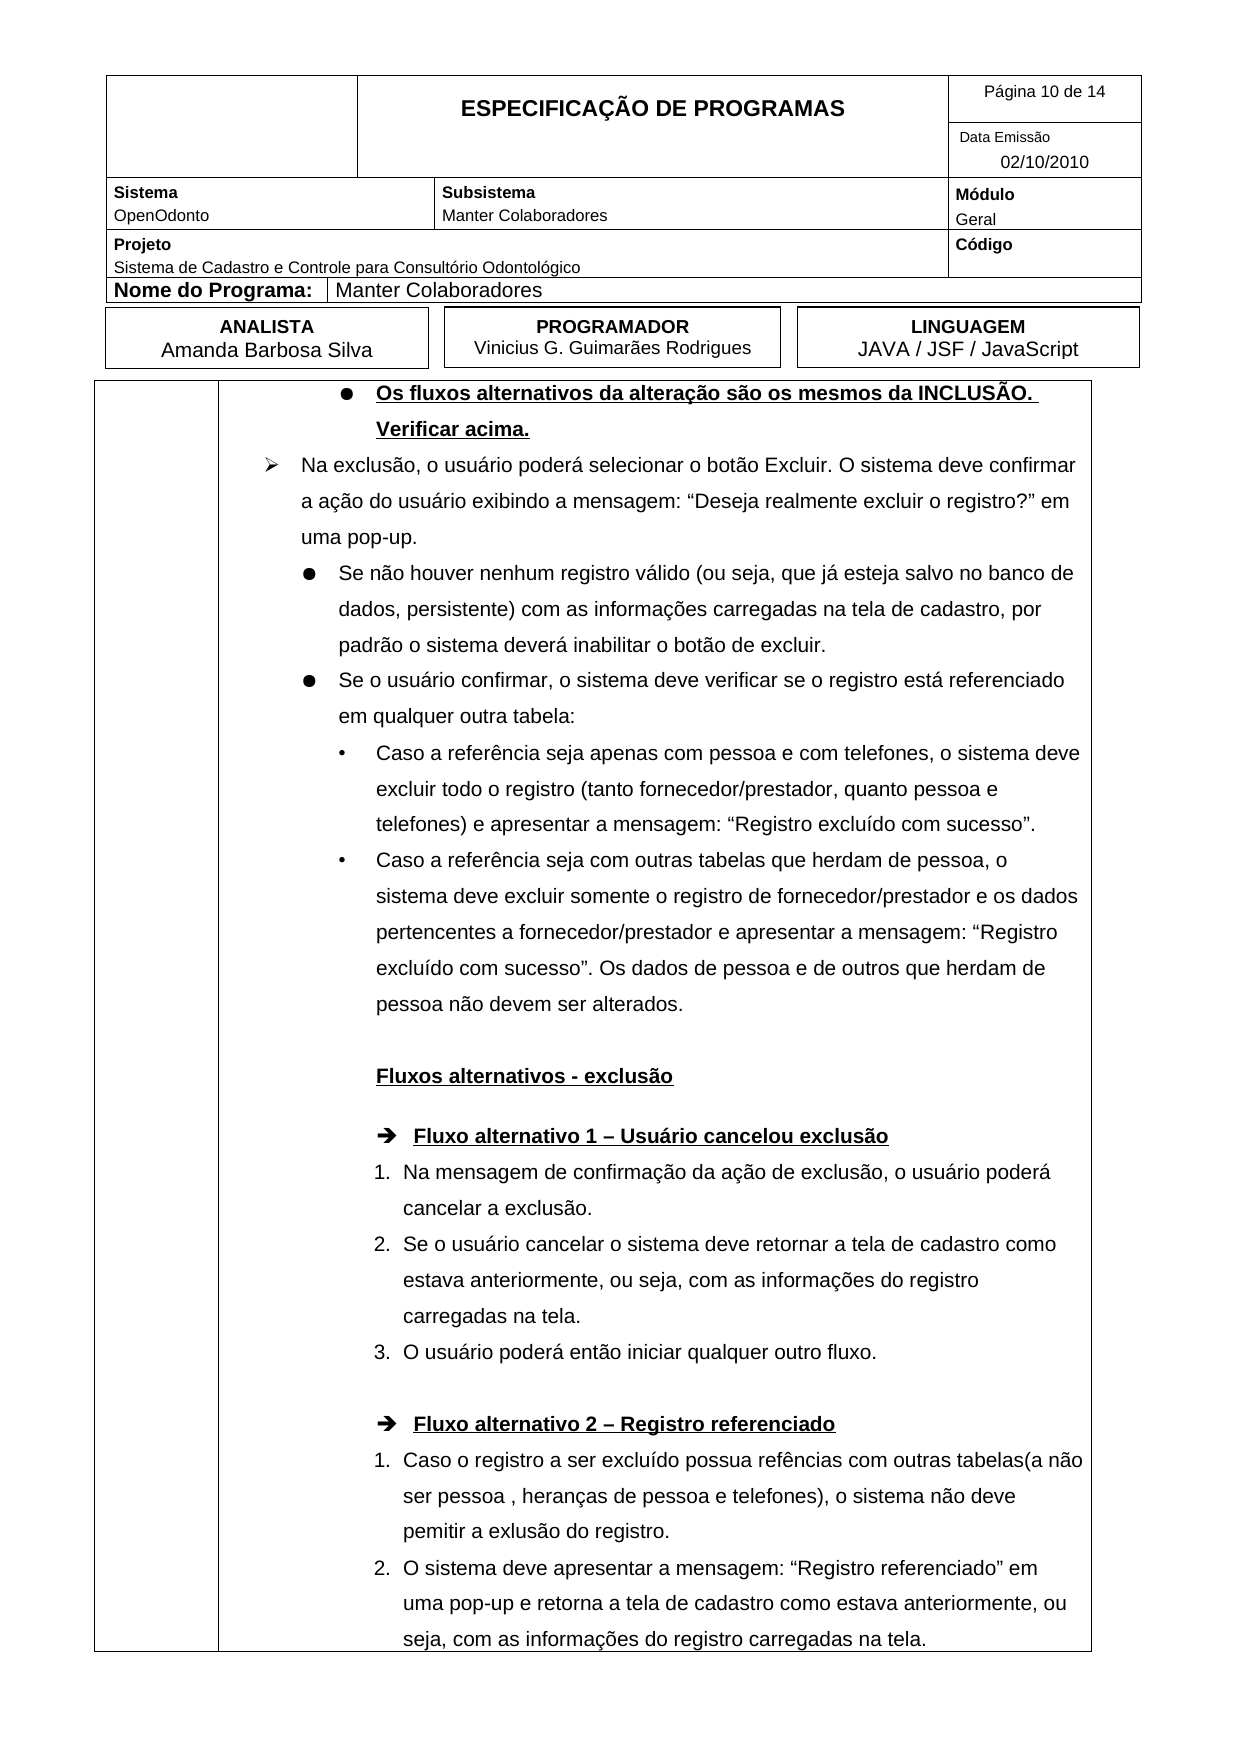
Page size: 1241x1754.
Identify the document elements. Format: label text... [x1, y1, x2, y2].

table_header Apresentar ao usuário a tela de cadastro de fornecedores / prestadores. Usuário. Tela principal – menu Cadastro – Fornecedor Tela principal – menu Cadastro – Prestador Fluxos Principais Obs. O Código do cadastro só será gerado após a inserção e não poderá ser alterado. Sistema apresenta a tela de cadastro de fornecedor / prestador com os campos: Código ( autoincremento gerado automaticamente pelo sistema) – campo inabilitado para edição Nome (campo livre obrigatório) – possui no mínimo 5 e no máximo 100 caracteres Tipo de pessoa Física e Jurídica. Deverá ser uma radio button, permitindo ao usuário selecionar apenas um tipo de pessoa. Dependendo do tipo de pessoa selecionada o sistema deverá apresentar o campo CPF ou CNPJ (não os dois ao mesmo tempo): Física CPF (campo livre obrigatório) – máscara de CPF ___.___.___-__ Jurídica CNPJ (campo livre obrigatório) – máscara de CNPJ __.___.___/____-__ O botão lupa para pesquisa de pessoa já cadastrada (verificar especificação de programa de associar pessoa cadastrada). Esses campos são gerais e serão apresentados independentemente da aba que o usuário esteja. Na aba Principal serão apresentados os campos: Estado (combo box com registros de estados brasileiros de acordo com a tabela do IBGE) Cidade (campo livre) – no máximo 45 caracteres, quando preenchido no mínimo 3 caracteres. Endereço (campo livre) – no máximo 150 caracteres, quando preenchido no mínimo 4 caracteres. E-mail (campo livre) – validação do E-mail feita de acordo com a RFC-5322 principalmente na seção 3.4.1 e RFC-5321 (ex.: joao@exemplo.com) – no máximo 45 caracteres Data de Cadastro (campo onde o usuário poderá selecionar a data a partir de um mini calendário autoexplicativo apresentado ao lado do campo) – o usuário poderá abrir o calendário clicando no campo ou no ícone que o representa Observação (área de texto livre) – no máximo 500 caracteres Aba Fone/Contato (verificar especificação de programa de manter telefone). Aba Produto (para Fornecedor) ou Serviço (para Prestador) (verificar especificação de programa de associar produto). Fluxo Alternativo – Usuário não está logado no sistema Usuário clica na tela principal no menu Cadastro – Fornecedor / Prestador. O sistema deverá filtrar as requisiões de URL que contenham /cadastro/... verificando a autenticação do usuário. Caso o usuário esteja autenticado, a requisição prossegue normalmente. Caso o usuário não esteja autenticado, o sistema redireciona para tela de login, e após a autenticação, para a tela principal. Caso o usuário esteja efetuando um novo cadastro, após preencher os dados, ele seleciona o botão Salvar ou digitar a tecla “enter” (desde que o foco do cursor esteja em um campo do tipo 'input'). O usuário poderá preencher os dois campos, CPF e CNPJ, mas no momento que clicar no botão salvar do cadastro somente o campo que estiver apresentado na tela no momento será salvo. Ou seja, se o usuário preencher o campo CPF e posteriormente o CNPJ, mas no momento que clicou no botão salvar o campo CPF estiver apresentado na tela, somente o CPF será salvo no banco e o que foi preenchido em CNPJ será perdido. O sistema remove qualquer caractere que não seja alfanumerico, de marcação ou acentuação e aplica uppercase nos campos: nome, cidade e endereço. Persiste os dados no banco de dados e exibe mensagem de confirmação “Cadastro efetuado com sucesso”. Fluxos alternativos – inclusão: Fluxo Alternativo 1 – Usuário não preencheu os dados obrigatórios Ao selecionar o botão salvar, o sistema deverá primeiramente validar os campos obrigatórios. Se o sistema verificar que os campos obrigatórios Nome e CPF ou CNPJ não foram preenchidos ou se contém conteúdo vazio (espaços). Sistema apresenta mensagem em uma pop up: “Campos obrigatórios não preenchidos.” e retorna a tela de cadastro. Caso o campo esteja nulo o sistema indica acima dos campos obrigatórios não preenchidos a mensagem: “* O valor esta nulo.” Caso o campo esteja com conteúdo vazio (espaços) o sistema indica acima dos campos a mensagem: “* O valor esta vazio.” Se mesmo removendo espaços excedentes o conteúdo do campo seja vazio (espaços) o sistema indica acima dos campos a mensagem: “* O valor tem conteúdo vazio.” Fluxo Alternativo 2 – Campos Preenchidos Inválidos Campos Nome, CPF ou CNPJ, Cidade, Endereço, E-mail e Observação. Após verificar os campos obrigatórios, o sistema deverá realizar as validações abaixo. Possíveis Mensagens: Caso os campos não passem pelas verificações, o sistema deve apresentar a mensagem em uma pop up: “Campos inválidos.”, retornar a tela de cadastro e indicar acima dos campos a mensagem correspondente. Se o sistema verificar que os campos estão nulos deverá apresentar a mensagem: “* O valor esta nulo.” Se o sistema verificar que os campos estão vazios deverá apresentar a mensagem: “* O valor esta vazio.” Se o sistema verificar que os campos estão com conteúdo vazio (ou seja, se contém espaços mesmo após a remoção dos espaços excedentes) deverá apresentar a mensagem: “* O valor tem conteúdo vazio.”. Se o sistema verificar que os campos: Nome, Cidade e Endereço não possuem o mínimo necessário deverá apresentar a mensagem: “* Valor muito curto : Minímo exigido = 'mínimo definido'”. Se o sistema verificar que os campos possuem mais que o máximo permitido deverá apresentar a mensagem: “Valor muito longo : Máximo permitido = 'máximo definido'”. Se o sistema verificar que o campo E-mail não está de acordo com o padrão da RFC-5322 deverá apresentar a mensagem: “* O valor não tem o padrão esperado”. Se o sistema verificar que o campo CPF não está de acordo com o padrão de 11 dígitos deverá apresentar a mensagem: “* O valor não tem o padrão esperado”. Se o sistema verificar que o campo CNPJ não está de acordo com o padrã de 14 dígitos deverá apresentar a mensagem: “* O valor não tem o padrão esperado”. Caso o usuário esteja realizando uma busca, após selecionar o botão Pesquisa: Sistema apresenta uma tela modal com os filtros para pesquisa: Nome produto Descrição produto Nome Descrição E uma tabela de resultados com no máximo (os primeiros) 1000 registros cadastrados, paginando a cada pelo menos 10 registros. A tabela de resultados deve conter as colunas: Código Nome Email CPF/CNPJ O sistema deve apresentar uma barra de scroller (rolagem), com o número de páginas, permitindo ao usuário navegar para a próxima página, para a página anterior, para uma das páginas que esteja visualizando o número e para a última ou primeira página da listagem. O usuário poderá pesquisar com nenhum, um, ou mais filtros. Os resultados da busca devem ser apresentados na tela modal em uma tabela sempre se limitando a no máximo 1000 registros independente dos filtros aplicados e sempre paginando a cada 10 registros. Em todos os casos de busca o resultado da consulta, realizada no banco de dados, deverá conter apenas os campos que serão exibidos na tabela de resultados, ou seja nesse momento não serão recuperados relacionamentos e demais dados. Além de apresentar ao usuário a quantidade de resultados encontrados e o tempo de consulta em segundos. A pesquisa dos filtros por nome, nome produto e descrição produto será feita por 'like', ou seja, o usuário poderá digitar parte do nome para efetuar a busca. Caso mais de um filtro de pesquisa seja informado, a pesquisa associará logicamente os filtros de forma complementar, ou seja um filtro 'AND' outro filtro, combinando os dois ou mais valores para pesquisa. O usuário poderá clicar no botão Buscar ou digitar a tecla 'enter' do teclado para efetuar a busca. O foco do cursor deverá estar posicionado em algum campo 'input' da tela de pesquisa para que se possa acionar a busca por meio da tecla 'enter'. Em todos os casos de busca,quando em filtros do tipo 'input' não haverá diferenciação da caixa de texto (case-insensiteve) para filtrar as consultas. Fluxos alternativos – recuperação: Fluxo Alternativo 1 – Usuário não preencheu os dados da pesquisa Caso o usuário não preencha nenhum filtro para pesquisa e clique no botão Buscar da tela modal ou digite 'enter', o sistema deve apresentar todos os registros se limitando ao máximo de 1000, como foi especificado. Fluxo Alternativo 2 – Usuário preencheu os dados da pesquisa inapropriadamente Quando o usuário clicar no botão Buscar da tela modal ou digitar 'enter', o sistema deverá validar os campos: Filtro Descrição: Deverá ser informado no mínimo 4 caracteres e no máximo 300 caracteres. Caso o usuário informe menos do que 4 caracteres, apresentar a mensagem: “* Descrição = 'valor digitado' : Valor muito curto : Minímo exigido = 4” no canto superior esquerdo da tela modal. Caso o usuário informe mais do que 300 caracteres, apresentar a mensagem: “* Descrição = 'valor digitado...' : Valor muito longo : Máximo permitido = 300” no canto superior esquerdo da tela modal. Não deverá ser apresentado todo o valor que o usuário digitou, apresentar somente 10 caracteres e colocar reticências. Filtro Nome: Deverá ser informado no mínimo 3 caracteres e no máximo 150 caracteres para a busca. Caso o usuário informe menos do que 3 caracteres, apresentar a mensagem: “* Nome = 'valor digitado' : Valor muito curto : Minímo exigido = 3” no canto superior esquerdo da tela modal. Caso o usuário informe mais do que 150 caracteres, apresentar a mensagem: “* Nome = 'valor digitado...' : Valor muito longo : Máximo permitido = 150” no canto superior esquerdo da tela modal. Não deverá ser apresentado todo o valor que o usuário digitou, apresentar somente 10 caracteres e colocar reticências. Fluxo Alternativo 3 – Usuário realiza nova busca Após preencher ou não os filtros da busca e clicar no botão Buscar da tela modal ou digitar 'enter', o sistema deverá apresentar os resultados da busca e permanecer na tela modal para que o usuário possa ou não realizar uma nova consulta. Fluxos de Exceção – recuperação: Fluxo de Exceção 1 – Usuário fecha a tela modal A partir do momento que a tela modal estiver aberta, o usuário poderá fechar a janela a qualquer momento clicando no 'x' da janela (localizado no cabeçalho, canto direito). O sistema deverá retornar a tela de cadastro. Caso o usuário feche a janela de pesquisa, o modal deverá guardar os dados já digitados e os resultados já apresentados até o momento em que o usuário saia da tela de cadastro. Fluxo de Exceção 2 – Usuário clica no botão Limpar da tela modal A partir do momento em que a tela modal estiver aberta, o usuário poderá clicar no botão Limpar da tela modal. Caso o usuário clique no botão, o sistema deverá limpar todos os valores dos filtros e da tabela de resultados. Caso o usuário esteja alterando ou excluindo um registro, primeiramente será iniciado o fluxo de recuperação. A partir da tela modal, com os resultados da pesquisa apresentados na tabela de resultados, o usuário poderá clicar em qualquer registro (uma linha da tabela), ou seja, na tabela de resultados cada linha (resultado/registro) deve ser um link no qual o usuário poderá, ao clicar, iniciar a ação de carregamento do registro escolhido. Quando o usuário clicar sob o registro, o sistema deve fechar a tela modal e carregar TODAS (inclusive relacionamentos e demais dados) as informações do registro escolhido na tela de cadastro. Caso o usuário esteja editando algum registro e inicie qualquer outro fluxo, sem selecionar o botão salvar, todos os dados alterados serão perdidos. Na alteração, o usuário poderá modificar os dados que desejar e selecionar o botão Salvar. O sistema deve persistir os dados e apresentar a mensagem: “Dados alterados com sucesso!” em uma pop-up. O usuário poderá preencher os dois campos, CPF e CNPJ, mas no momento que clicar no botão salvar do cadastro somente o campo que estiver apresentado na tela no momento será salvo. Caso o usuário esteja alterando um registro que esteja com o campo CPF preenchido (por exemplo), troque o tipo de pessoa mas não preencha os dados de CNPJ, o sistema deverá apresentar a mensagem de Campos obrigatórios não preenchidos e indicar o campo, mas os dados de CPF não serão perdidos até que o usuário salve o cadastro. Obs.: Lembrando que o sistema não deve permitir a edição do campo código. Os fluxos alternativos da alteração são os mesmos da INCLUSÃO. Verificar acima. Na exclusão, o usuário poderá selecionar o botão Excluir. O sistema deve confirmar a ação do usuário exibindo a mensagem: “Deseja realmente excluir o registro?” em uma pop-up. Se não houver nenhum registro válido (ou seja, que já esteja salvo no banco de dados, persistente) com as informações carregadas na tela de cadastro, por padrão o sistema deverá inabilitar o botão de excluir. Se o usuário confirmar, o sistema deve verificar se o registro está referenciado em qualquer outra tabela: Caso a referência seja apenas com pessoa e com telefones, o sistema deve excluir todo o registro (tanto fornecedor/prestador, quanto pessoa e telefones) e apresentar a mensagem: “Registro excluído com sucesso”. Caso a referência seja com outras tabelas que herdam de pessoa, o sistema deve excluir somente o registro de fornecedor/prestador e os dados pertencentes a fornecedor/prestador e apresentar a mensagem: “Registro excluído com sucesso”. Os dados de pessoa e de outros que herdam de pessoa não devem ser alterados. Fluxos alternativos - exclusão Fluxo alternativo 1 – Usuário cancelou exclusão Na mensagem de confirmação da ação de exclusão, o usuário poderá cancelar a exclusão. Se o usuário cancelar o sistema deve retornar a tela de cadastro como estava anteriormente, ou seja, com as informações do registro carregadas na tela. O usuário poderá então iniciar qualquer outro fluxo. Fluxo alternativo 2 – Registro referenciado Caso o registro a ser excluído possua refências com outras tabelas(a não ser pessoa , heranças de pessoa e telefones), o sistema não deve pemitir a exlusão do registro. O sistema deve apresentar a mensagem: “Registro referenciado” em uma pop-up e retorna a tela de cadastro como estava anteriormente, ou seja, com as informações do registro carregadas na tela. O usuário poderá iniciar qualquer outro fluxo. Caso o usuário selecione o botão cancelar, o sistema deverá limpar todos os campos preenchidos, até mesmo os de outras abas, e retornar a aba principal do cadastro. Exceções Perda de conexão com o servidor ou banco de dados. Apresentar mensagem em uma pop up: “Falha não prevista – Consulte o administrador do sistema” A sessão do usuário deve expirar em 30 minutos, a partir disso se o usuário selecionar qualquer ação do sistema, ele deve ser redirecionado para a tela de login. Se o usuário selecionar link do “OpenOdonto” (Logo no canto Superior direito Sob o menu), sistema deve redirecionar para a tela principal do sistema. Se o usuário selecionar a opção “sair” (encerrar sessão), sistema deve redirecionar para tela de login e encerrar a sessão corrente do usuário. [219, 381, 1091, 1651]
table_header [95, 381, 218, 1651]
